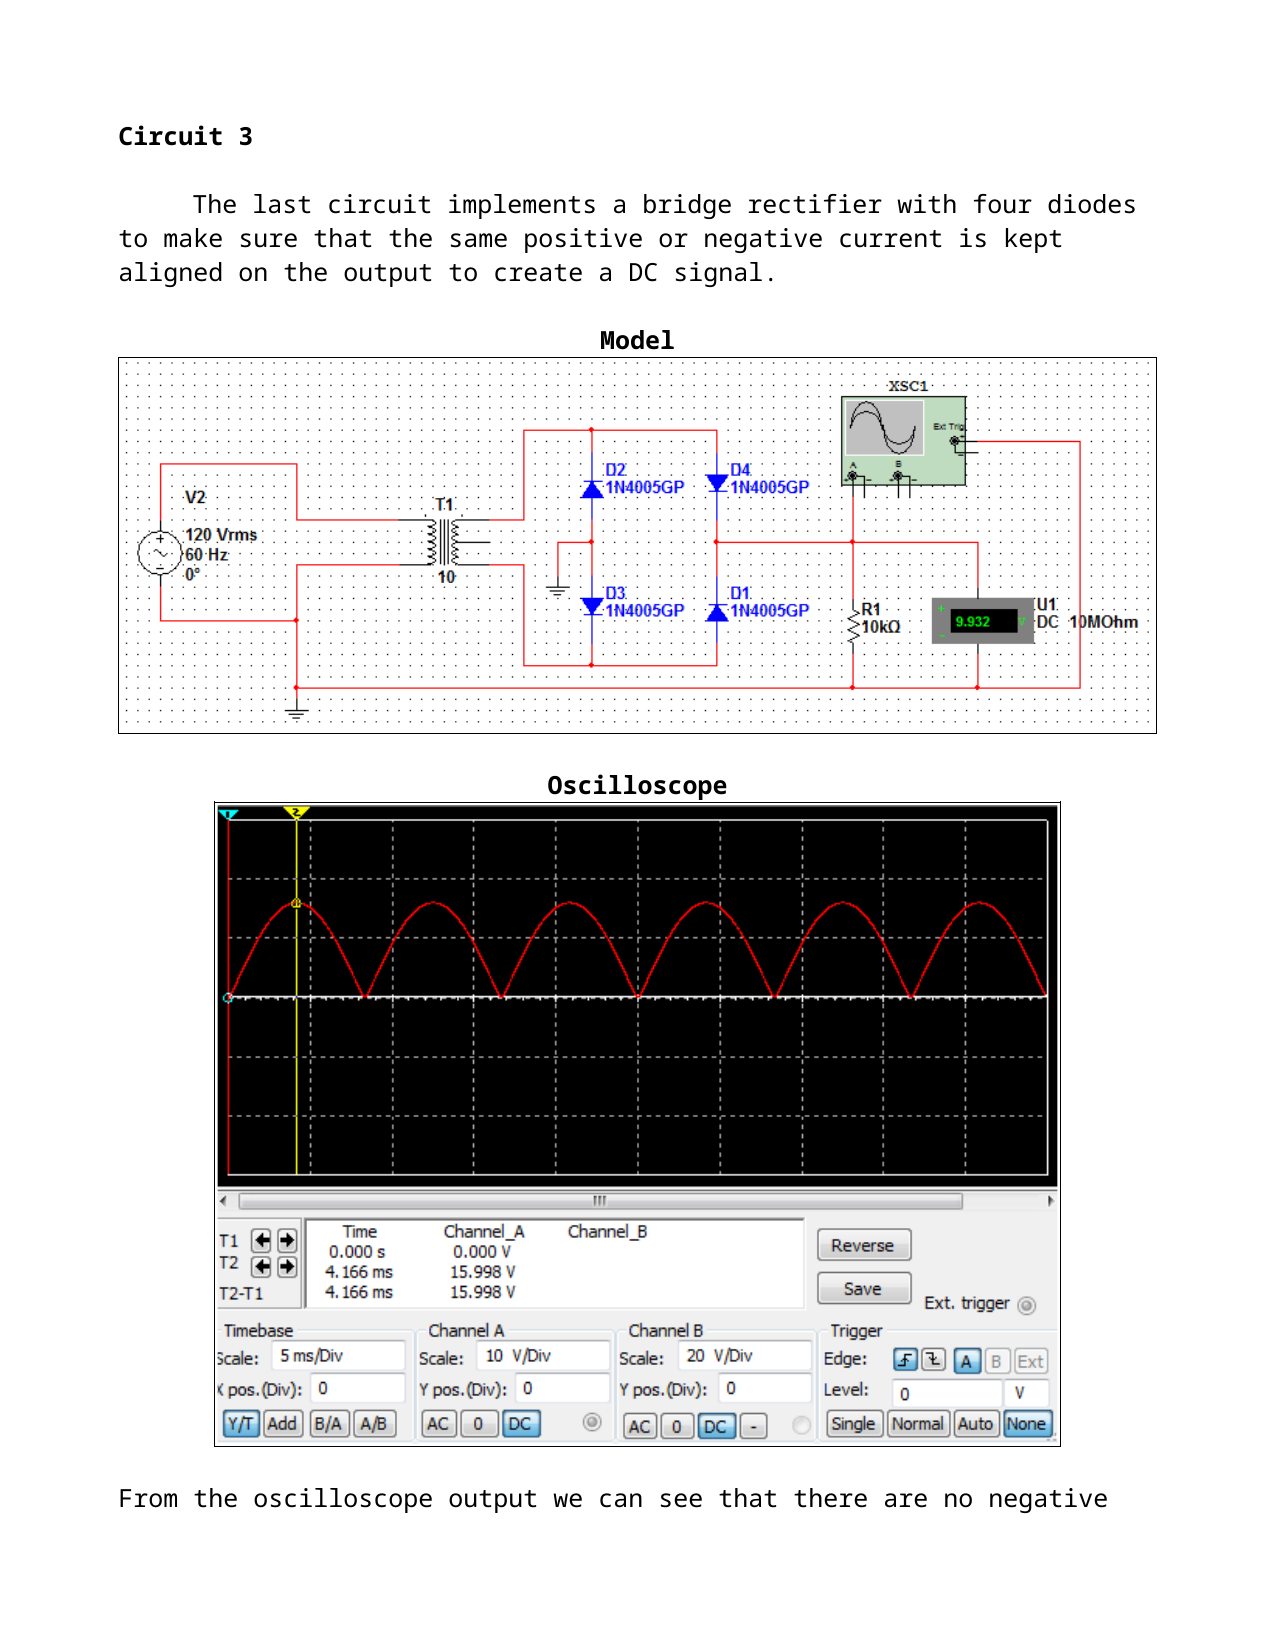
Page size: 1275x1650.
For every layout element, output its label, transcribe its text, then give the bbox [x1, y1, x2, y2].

picture [121, 360, 1154, 730]
text Circuit 3 [118, 118, 1157, 152]
picture [217, 805, 1058, 1444]
text Oscilloscope [118, 767, 1157, 801]
text The last circuit implements a bridge rectifier with four diodes to make sure that the same positive or negative current is kept aligned on the output to create a DC signal. [118, 186, 1157, 288]
text Model [118, 322, 1157, 357]
text From the oscilloscope output we can see that there are no negative [118, 1481, 1157, 1515]
